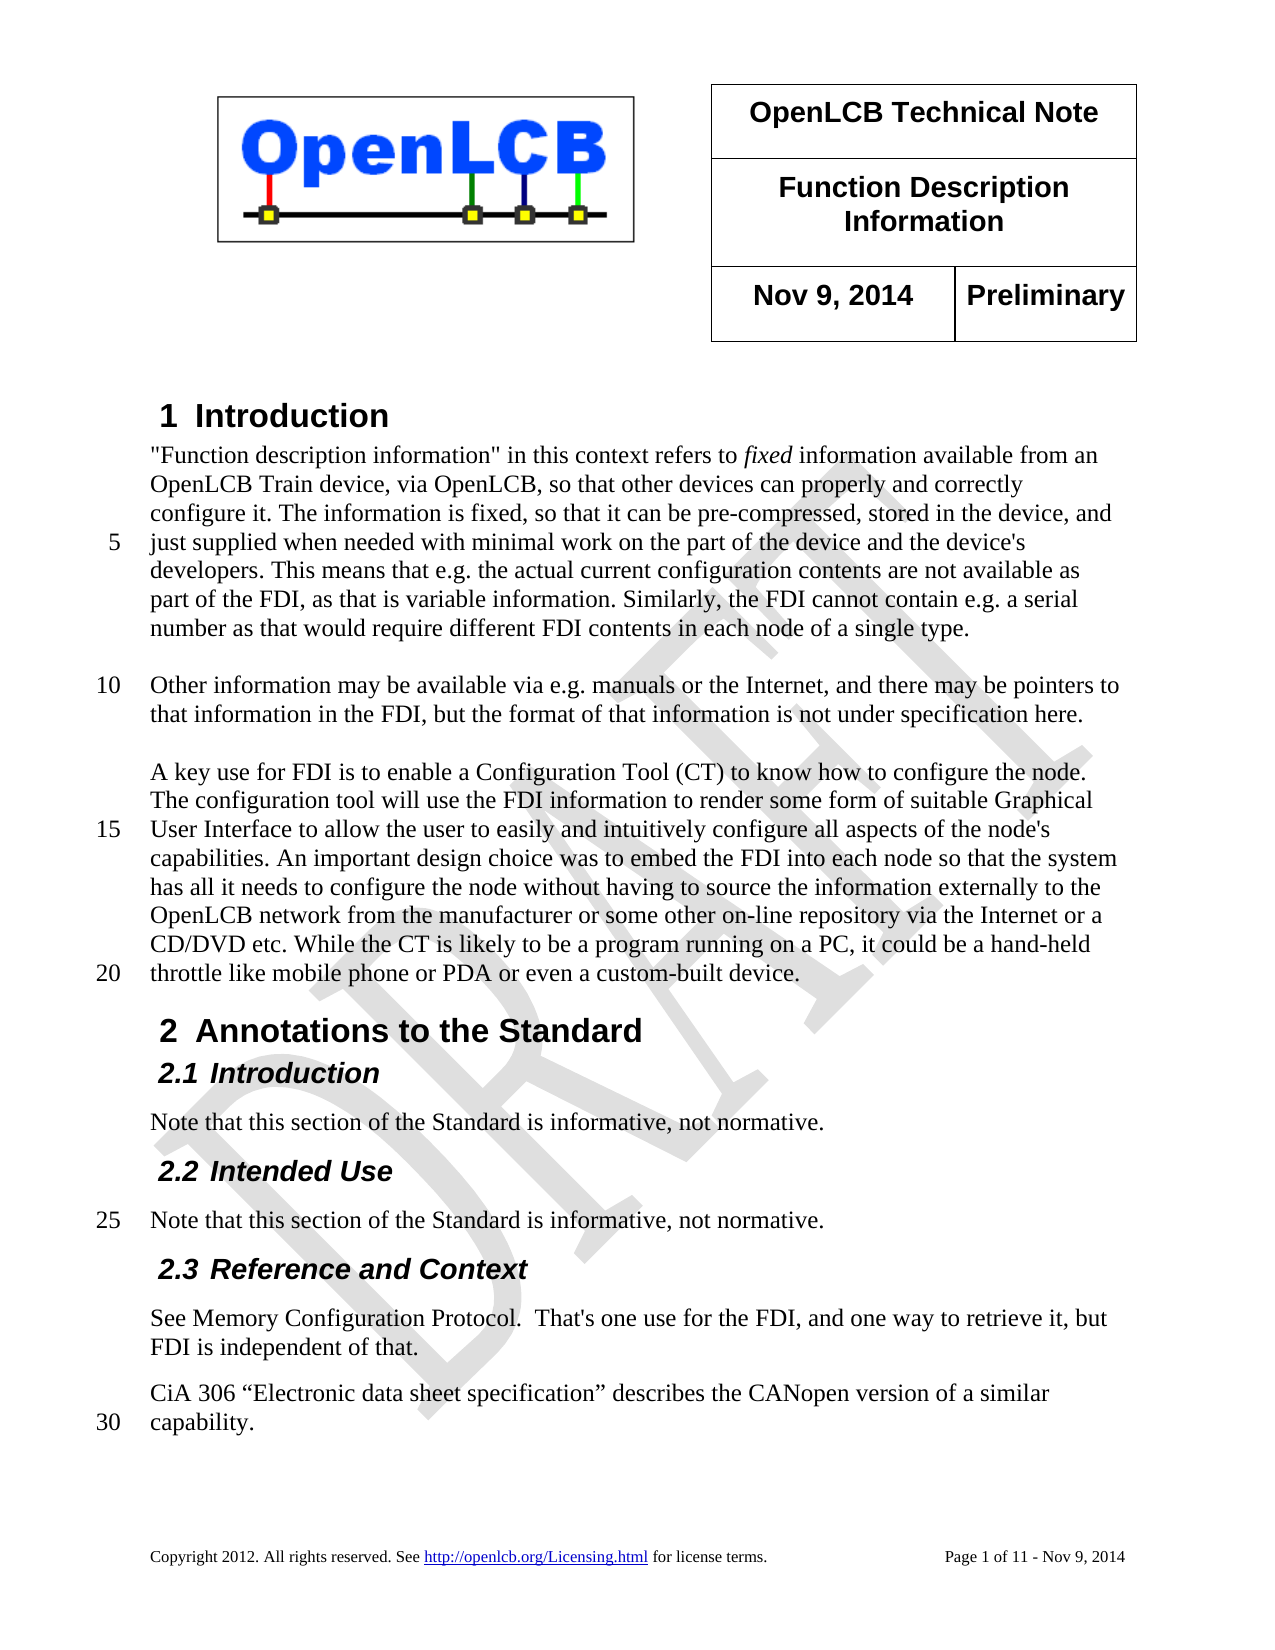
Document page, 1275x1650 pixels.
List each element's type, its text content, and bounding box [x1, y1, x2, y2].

picture [216, 95, 636, 244]
text Note that this section of the Standard is informative, not normative. [503, 1107, 632, 1136]
subtitle Reference and Context [150, 1252, 327, 1285]
text See Memory Configuration Protocol. That's one use for the FDI, and one way to retrieve it, but FDI is independent of that. [492, 1303, 1125, 1360]
text Note that this section of the Standard is informative, not normative. [150, 1205, 276, 1234]
text See Memory Configuration Protocol. That's one use for the FDI, and one way to retrieve it, but FDI is independent of that. [150, 1303, 402, 1360]
subtitle Annotations to the Standard [537, 1012, 691, 1050]
subtitle Reference and Context [338, 1252, 492, 1285]
subtitle Introduction [452, 1056, 510, 1087]
text Note that this section of the Standard is informative, not normative. [291, 1205, 467, 1234]
text Note that this section of the Standard is informative, not normative. [394, 1107, 489, 1136]
subtitle Introduction [544, 1056, 718, 1090]
subtitle Introduction [150, 396, 1125, 434]
subtitle Annotations to the Standard [150, 1012, 403, 1050]
subtitle Introduction [305, 1056, 443, 1090]
text Note that this section of the Standard is informative, not normative. [486, 1205, 584, 1234]
text Other information may be available via e.g. manuals or the Internet, and there may be pointers to that information in the FDI, but the format of that information is not under specification here. [665, 670, 978, 728]
subtitle Introduction [716, 1056, 1125, 1090]
text Note that this section of the Standard is informative, not normative. [714, 1107, 1125, 1136]
text See Memory Configuration Protocol. That's one use for the FDI, and one way to retrieve it, but FDI is independent of that. [389, 1303, 493, 1360]
text Other information may be available via e.g. manuals or the Internet, and there may be pointers to that information in the FDI, but the format of that information is not under specification here. [150, 670, 677, 728]
subtitle Annotations to the Standard [686, 1012, 1125, 1050]
text Other information may be available via e.g. manuals or the Internet, and there may be pointers to that information in the FDI, but the format of that information is not under specification here. [964, 670, 1125, 728]
text Note that this section of the Standard is informative, not normative. [616, 1205, 1125, 1234]
text CiA 306 “Electronic data sheet specification” describes the CANopen version of a similar capability. [150, 1378, 1125, 1436]
subtitle Intended Use [550, 1154, 1125, 1187]
subtitle Intended Use [240, 1154, 429, 1187]
subtitle Reference and Context [512, 1252, 1125, 1285]
text Note that this section of the Standard is informative, not normative. [215, 1107, 377, 1136]
subtitle Annotations to the Standard [408, 1012, 515, 1050]
subtitle Intended Use [150, 1154, 229, 1187]
text "Function description information" in this context refers to fixed information available from an OpenLCB Train device, via OpenLCB, so that other devices can properly and correctly configure it. The information is fixed, so that it can be pre-compressed, stored in the device, and just supplied when needed with minimal work on the part of the device and the device's developers. This means that e.g. the actual current configuration contents are not available as part of the FDI, as that is variable information. Similarly, the FDI cannot contain e.g. a serial number as that would require different FDI contents in each node of a single type. [150, 440, 1125, 642]
subtitle Intended Use [443, 1154, 540, 1187]
text A key use for FDI is to enable a Configuration Tool (CT) to know how to configure the node. The configuration tool will use the FDI information to render some form of suitable Graphical User Interface to allow the user to easily and intuitively configure all aspects of the node's capabilities. An important design choice was to embed the FDI into each node so that the system has all it needs to configure the node without having to source the information externally to the OpenLCB network from the manufacturer or some other on-line repository via the Internet or a CD/DVD etc. While the CT is likely to be a program running on a PC, it could be a hand-held throttle like mobile phone or PDA or even a custom-built device. [150, 757, 1125, 987]
subtitle Introduction [150, 1056, 258, 1090]
